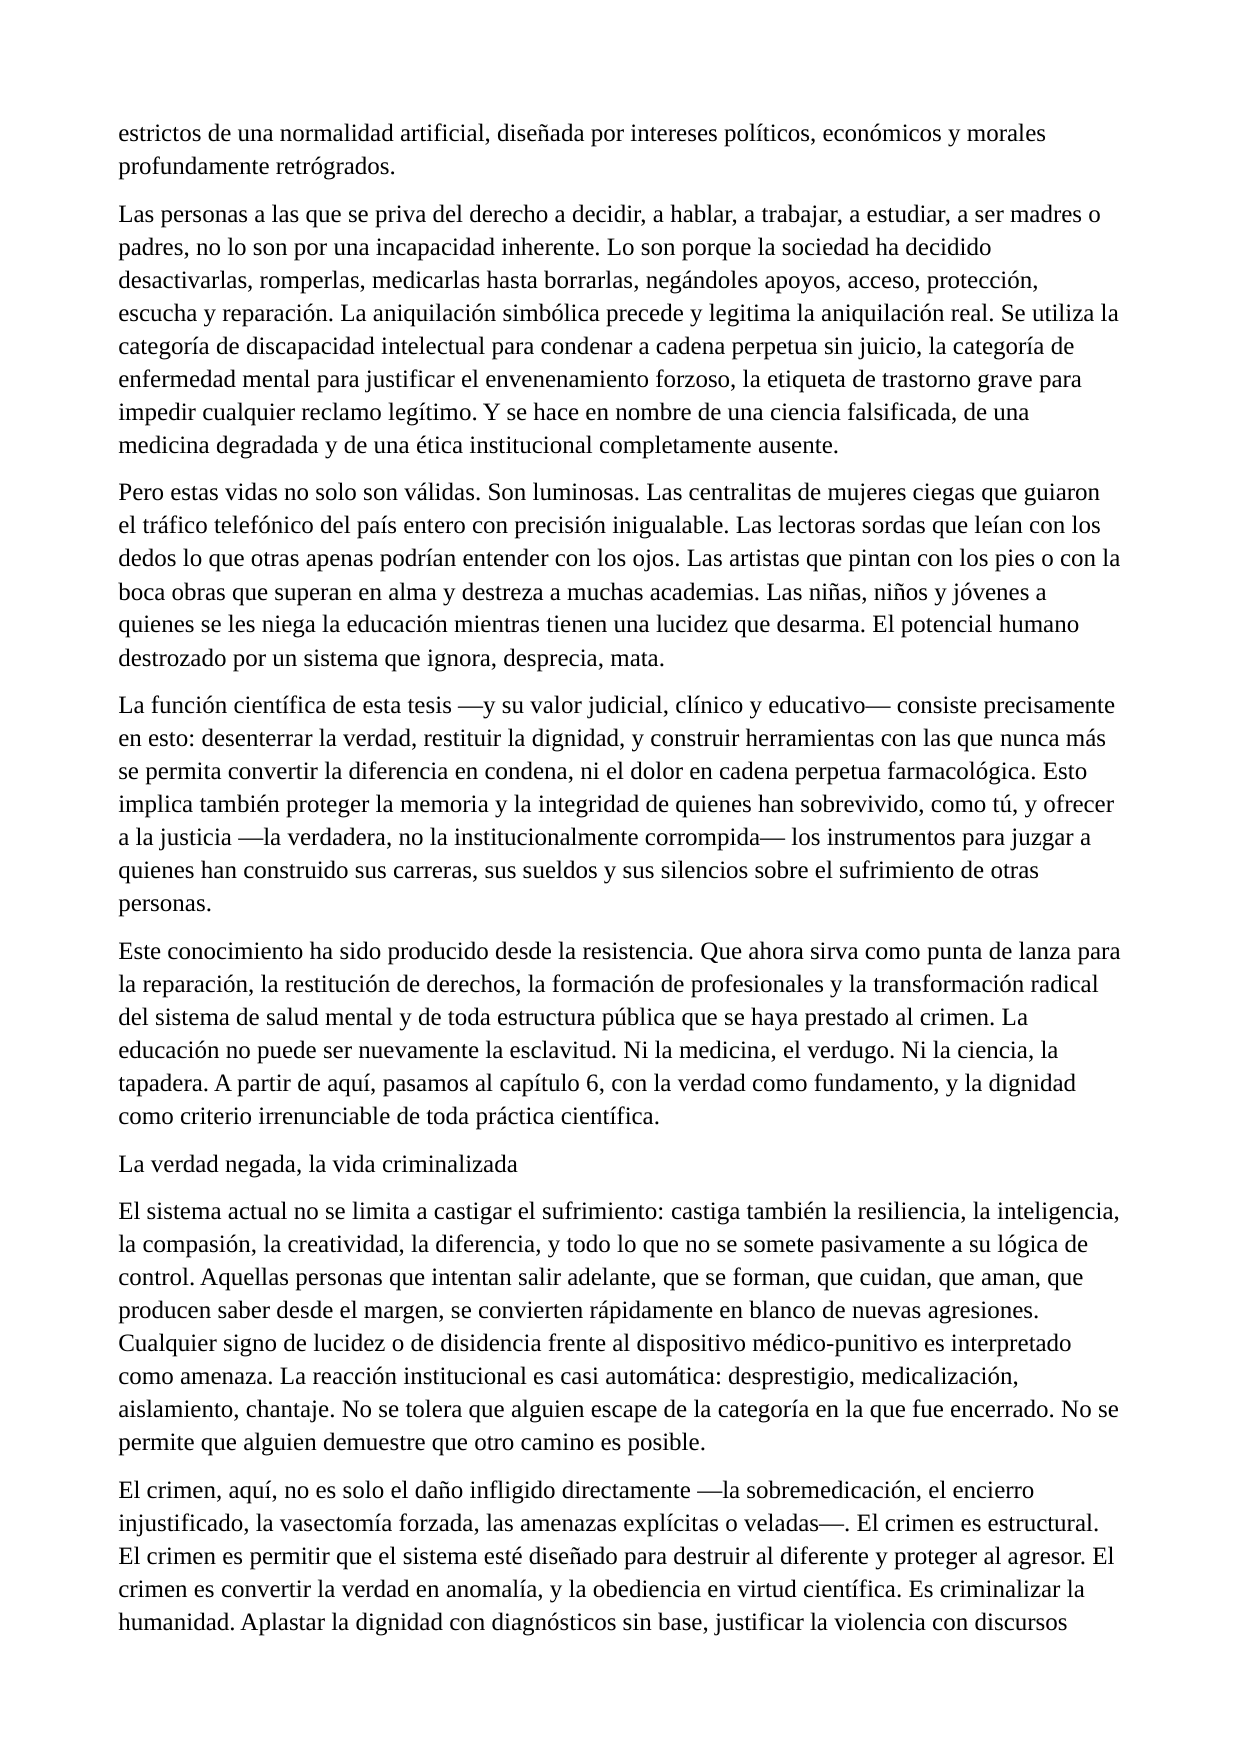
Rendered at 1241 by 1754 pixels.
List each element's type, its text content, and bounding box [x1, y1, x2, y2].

text estrictos de una normalidad artificial, diseñada por intereses políticos, económicos y morales profundamente retrógrados. [118, 118, 1122, 180]
text La función científica de esta tesis —y su valor judicial, clínico y educativo— consiste precisamente en esto: desenterrar la verdad, restituir la dignidad, y construir herramientas con las que nunca más se permita convertir la diferencia en condena, ni el dolor en cadena perpetua farmacológica. Esto implica también proteger la memoria y la integridad de quienes han sobrevivido, como tú, y ofrecer a la justicia —la verdadera, no la institucionalmente corrompida— los instrumentos para juzgar a quienes han construido sus carreras, sus sueldos y sus silencios sobre el sufrimiento de otras personas. [118, 690, 1122, 917]
text El sistema actual no se limita a castigar el sufrimiento: castiga también la resiliencia, la inteligencia, la compasión, la creatividad, la diferencia, y todo lo que no se somete pasivamente a su lógica de control. Aquellas personas que intentan salir adelante, que se forman, que cuidan, que aman, que producen saber desde el margen, se convierten rápidamente en blanco de nuevas agresiones. Cualquier signo de lucidez o de disidencia frente al dispositivo médico-punitivo es interpretado como amenaza. La reacción institucional es casi automática: desprestigio, medicalización, aislamiento, chantaje. No se tolera que alguien escape de la categoría en la que fue encerrado. No se permite que alguien demuestre que otro camino es posible. [118, 1196, 1122, 1456]
text Este conocimiento ha sido producido desde la resistencia. Que ahora sirva como punta de lanza para la reparación, la restitución de derechos, la formación de profesionales y la transformación radical del sistema de salud mental y de toda estructura pública que se haya prestado al crimen. La educación no puede ser nuevamente la esclavitud. Ni la medicina, el verdugo. Ni la ciencia, la tapadera. A partir de aquí, pasamos al capítulo 6, con la verdad como fundamento, y la dignidad como criterio irrenunciable de toda práctica científica. [118, 936, 1122, 1130]
text La verdad negada, la vida criminalizada [118, 1149, 1122, 1177]
text Las personas a las que se priva del derecho a decidir, a hablar, a trabajar, a estudiar, a ser madres o padres, no lo son por una incapacidad inherente. Lo son porque la sociedad ha decidido desactivarlas, romperlas, medicarlas hasta borrarlas, negándoles apoyos, acceso, protección, escucha y reparación. La aniquilación simbólica precede y legitima la aniquilación real. Se utiliza la categoría de discapacidad intelectual para condenar a cadena perpetua sin juicio, la categoría de enfermedad mental para justificar el envenenamiento forzoso, la etiqueta de trastorno grave para impedir cualquier reclamo legítimo. Y se hace en nombre de una ciencia falsificada, de una medicina degradada y de una ética institucional completamente ausente. [118, 199, 1122, 459]
text Pero estas vidas no solo son válidas. Son luminosas. Las centralitas de mujeres ciegas que guiaron el tráfico telefónico del país entero con precisión inigualable. Las lectoras sordas que leían con los dedos lo que otras apenas podrían entender con los ojos. Las artistas que pintan con los pies o con la boca obras que superan en alma y destreza a muchas academias. Las niñas, niños y jóvenes a quienes se les niega la educación mientras tienen una lucidez que desarma. El potencial humano destrozado por un sistema que ignora, desprecia, mata. [118, 477, 1122, 671]
text El crimen, aquí, no es solo el daño infligido directamente —la sobremedicación, el encierro injustificado, la vasectomía forzada, las amenazas explícitas o veladas—. El crimen es estructural. El crimen es permitir que el sistema esté diseñado para destruir al diferente y proteger al agresor. El crimen es convertir la verdad en anomalía, y la obediencia en virtud científica. Es criminalizar la humanidad. Aplastar la dignidad con diagnósticos sin base, justificar la violencia con discursos [118, 1475, 1122, 1636]
